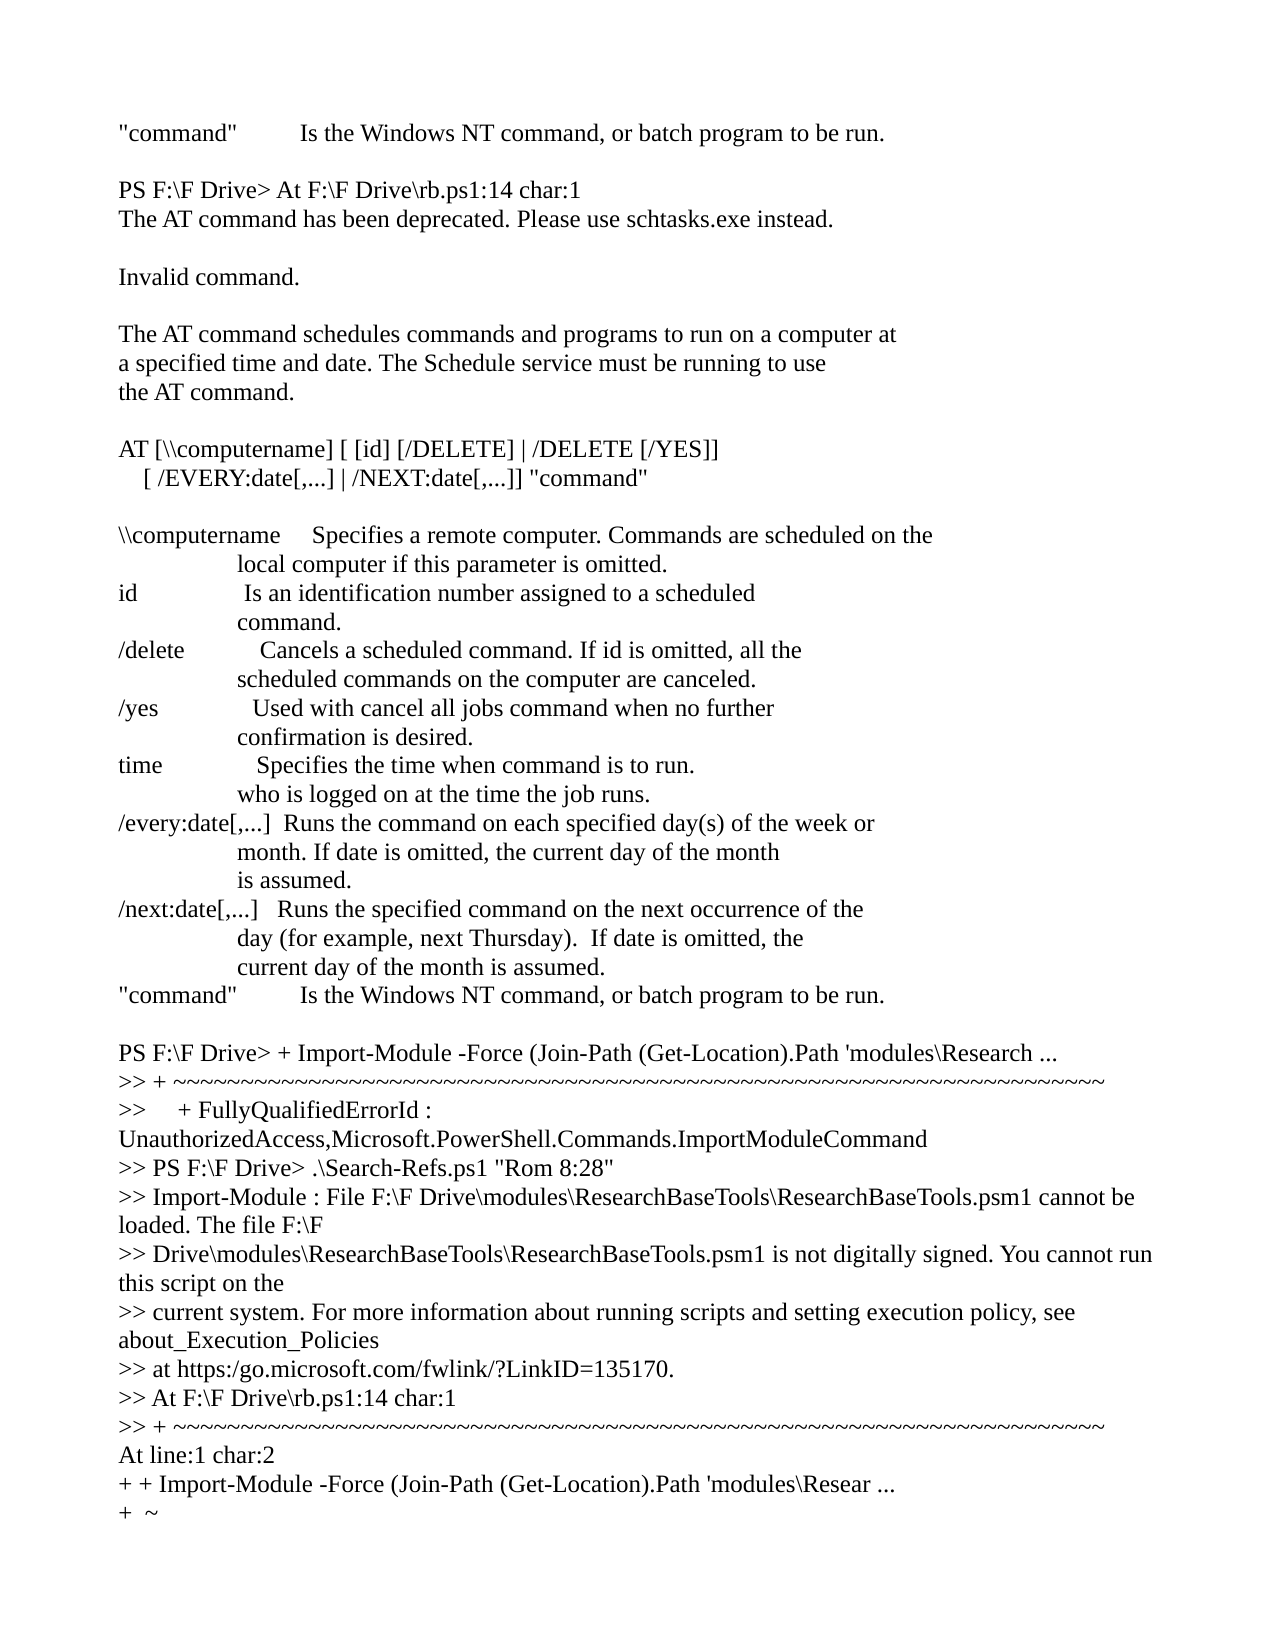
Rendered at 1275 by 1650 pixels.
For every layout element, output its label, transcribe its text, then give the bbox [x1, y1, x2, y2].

text "command" Is the Windows NT command, or batch program to be run. [118, 981, 1157, 1009]
text day (for example, next Thursday). If date is omitted, the [118, 923, 1157, 952]
text confirmation is desired. [118, 722, 1157, 751]
text >> current system. For more information about running scripts and setting execution policy, see about_Execution_Policies [118, 1297, 1157, 1354]
text Invalid command. [118, 262, 1157, 291]
text command. [118, 607, 1157, 636]
text [ /EVERY:date[,...] | /NEXT:date[,...]] "command" [118, 463, 1157, 492]
text The AT command schedules commands and programs to run on a computer at [118, 319, 1157, 348]
text is assumed. [118, 866, 1157, 894]
text >> + ~~~~~~~~~~~~~~~~~~~~~~~~~~~~~~~~~~~~~~~~~~~~~~~~~~~~~~~~~~~~~~~~~~~~~ [118, 1412, 1157, 1441]
text local computer if this parameter is omitted. [118, 549, 1157, 578]
text id Is an identification number assigned to a scheduled [118, 578, 1157, 607]
text \\computername Specifies a remote computer. Commands are scheduled on the [118, 521, 1157, 549]
text /every:date[,...] Runs the command on each specified day(s) of the week or [118, 808, 1157, 837]
text a specified time and date. The Schedule service must be running to use [118, 348, 1157, 377]
text current day of the month is assumed. [118, 952, 1157, 981]
text scheduled commands on the computer are canceled. [118, 664, 1157, 693]
text >> At F:\F Drive\rb.ps1:14 char:1 [118, 1383, 1157, 1412]
text /delete Cancels a scheduled command. If id is omitted, all the [118, 636, 1157, 664]
text At line:1 char:2 [118, 1441, 1157, 1469]
text AT [\\computername] [ [id] [/DELETE] | /DELETE [/YES]] [118, 434, 1157, 463]
text >> PS F:\F Drive> .\Search-Refs.ps1 "Rom 8:28" [118, 1153, 1157, 1182]
text >> + FullyQualifiedErrorId : UnauthorizedAccess,Microsoft.PowerShell.Commands.ImportModuleCommand [118, 1096, 1157, 1153]
text PS F:\F Drive> + Import-Module -Force (Join-Path (Get-Location).Path 'modules\Research ... [118, 1038, 1157, 1067]
text PS F:\F Drive> At F:\F Drive\rb.ps1:14 char:1 [118, 176, 1157, 204]
text >> + ~~~~~~~~~~~~~~~~~~~~~~~~~~~~~~~~~~~~~~~~~~~~~~~~~~~~~~~~~~~~~~~~~~~~~ [118, 1067, 1157, 1096]
text the AT command. [118, 377, 1157, 406]
text >> Drive\modules\ResearchBaseTools\ResearchBaseTools.psm1 is not digitally signed. You cannot run this script on the [118, 1239, 1157, 1297]
text month. If date is omitted, the current day of the month [118, 837, 1157, 866]
text >> Import-Module : File F:\F Drive\modules\ResearchBaseTools\ResearchBaseTools.psm1 cannot be loaded. The file F:\F [118, 1182, 1157, 1239]
text + ~ [118, 1498, 1157, 1527]
text >> at https:/go.microsoft.com/fwlink/?LinkID=135170. [118, 1354, 1157, 1383]
text /yes Used with cancel all jobs command when no further [118, 693, 1157, 722]
text + + Import-Module -Force (Join-Path (Get-Location).Path 'modules\Resear ... [118, 1469, 1157, 1498]
text time Specifies the time when command is to run. [118, 751, 1157, 779]
text /next:date[,...] Runs the specified command on the next occurrence of the [118, 894, 1157, 923]
text The AT command has been deprecated. Please use schtasks.exe instead. [118, 204, 1157, 233]
text "command" Is the Windows NT command, or batch program to be run. [118, 118, 1157, 147]
text who is logged on at the time the job runs. [118, 779, 1157, 808]
